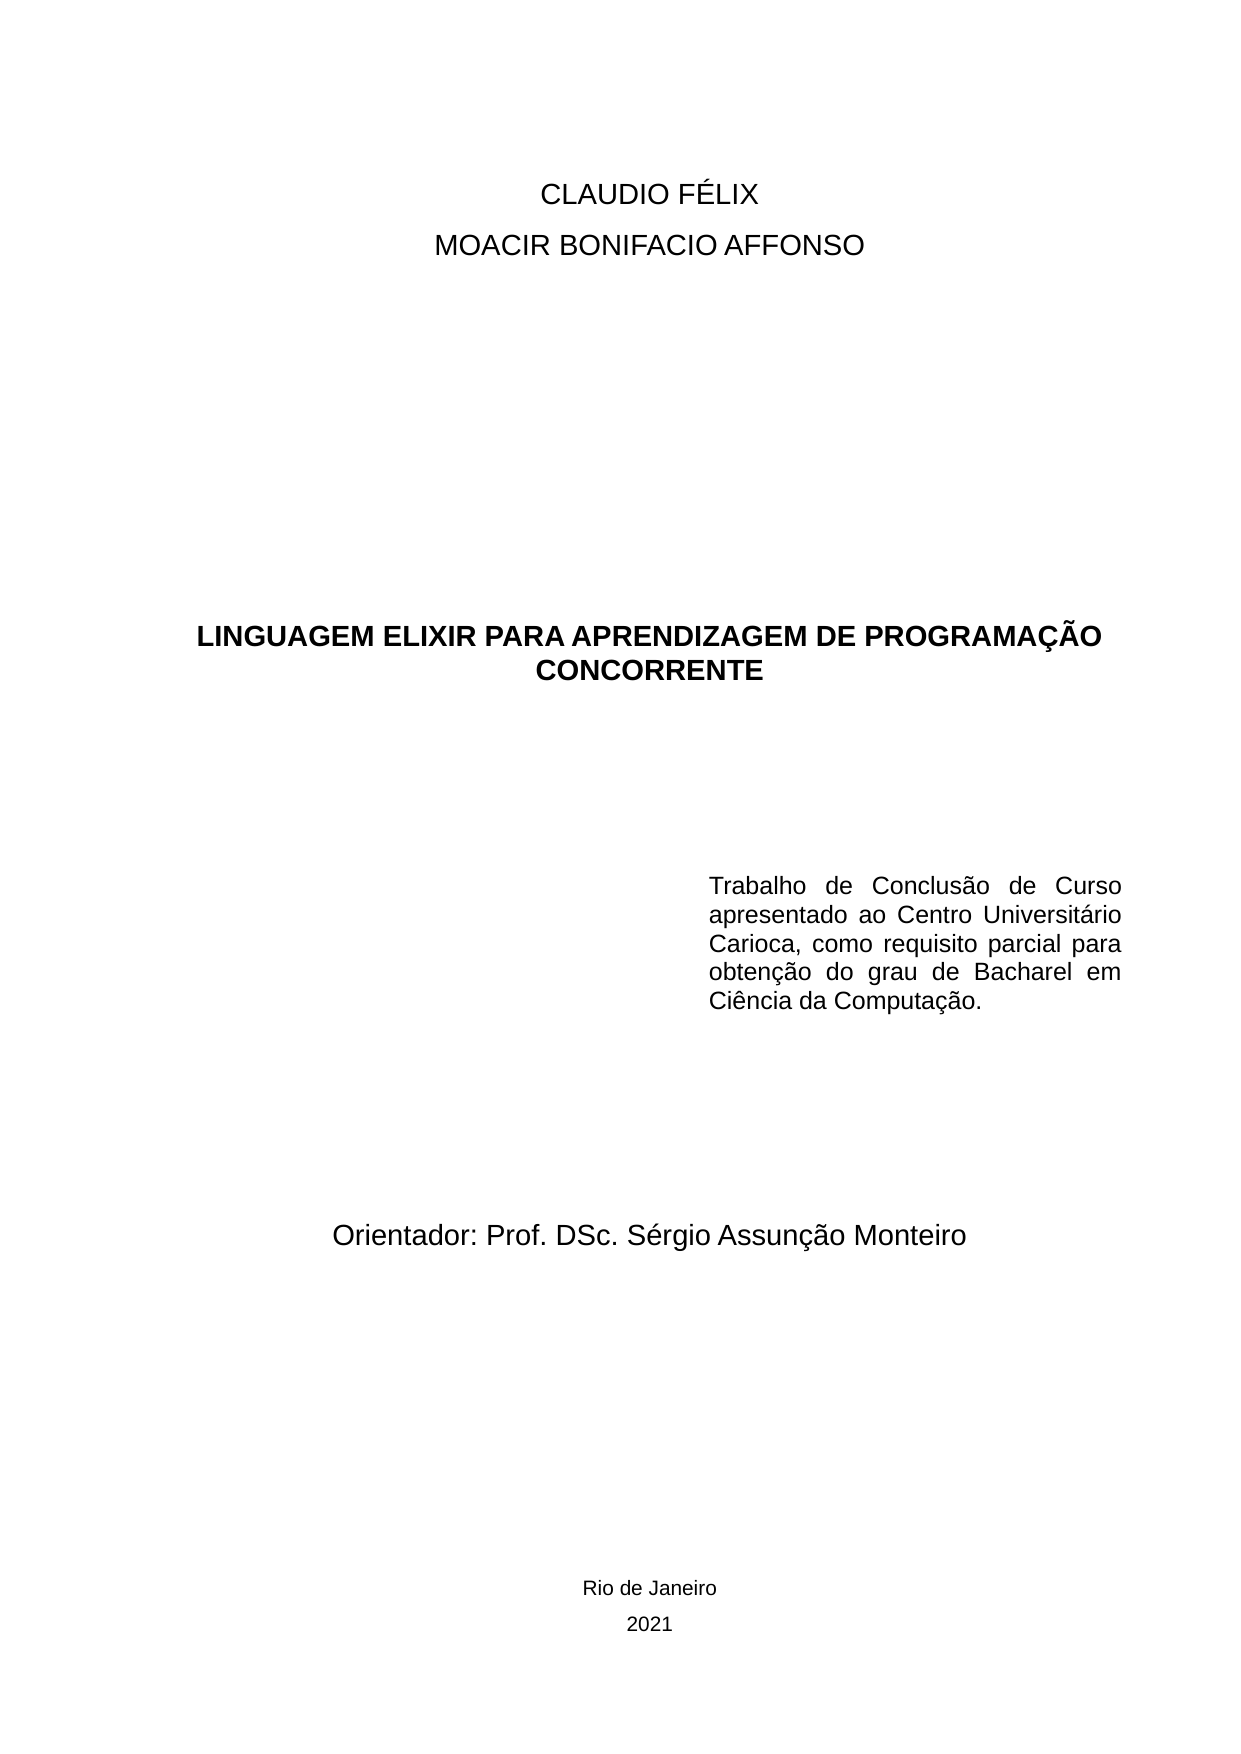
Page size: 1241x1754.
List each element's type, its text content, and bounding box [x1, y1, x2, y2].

text Claudio félix [177, 177, 1122, 211]
text Orientador: Prof. DSc. Sérgio Assunção Monteiro [177, 1217, 1122, 1251]
text Linguagem Elixir Para Aprendizagem de Programação Concorrente [177, 619, 1122, 686]
text Trabalho de Conclusão de Curso apresentado ao Centro Universitário Carioca, como requisito parcial para obtenção do grau de Bacharel em Ciência da Computação. [709, 871, 1122, 1015]
text moacir bonifacio affonso [177, 227, 1122, 261]
